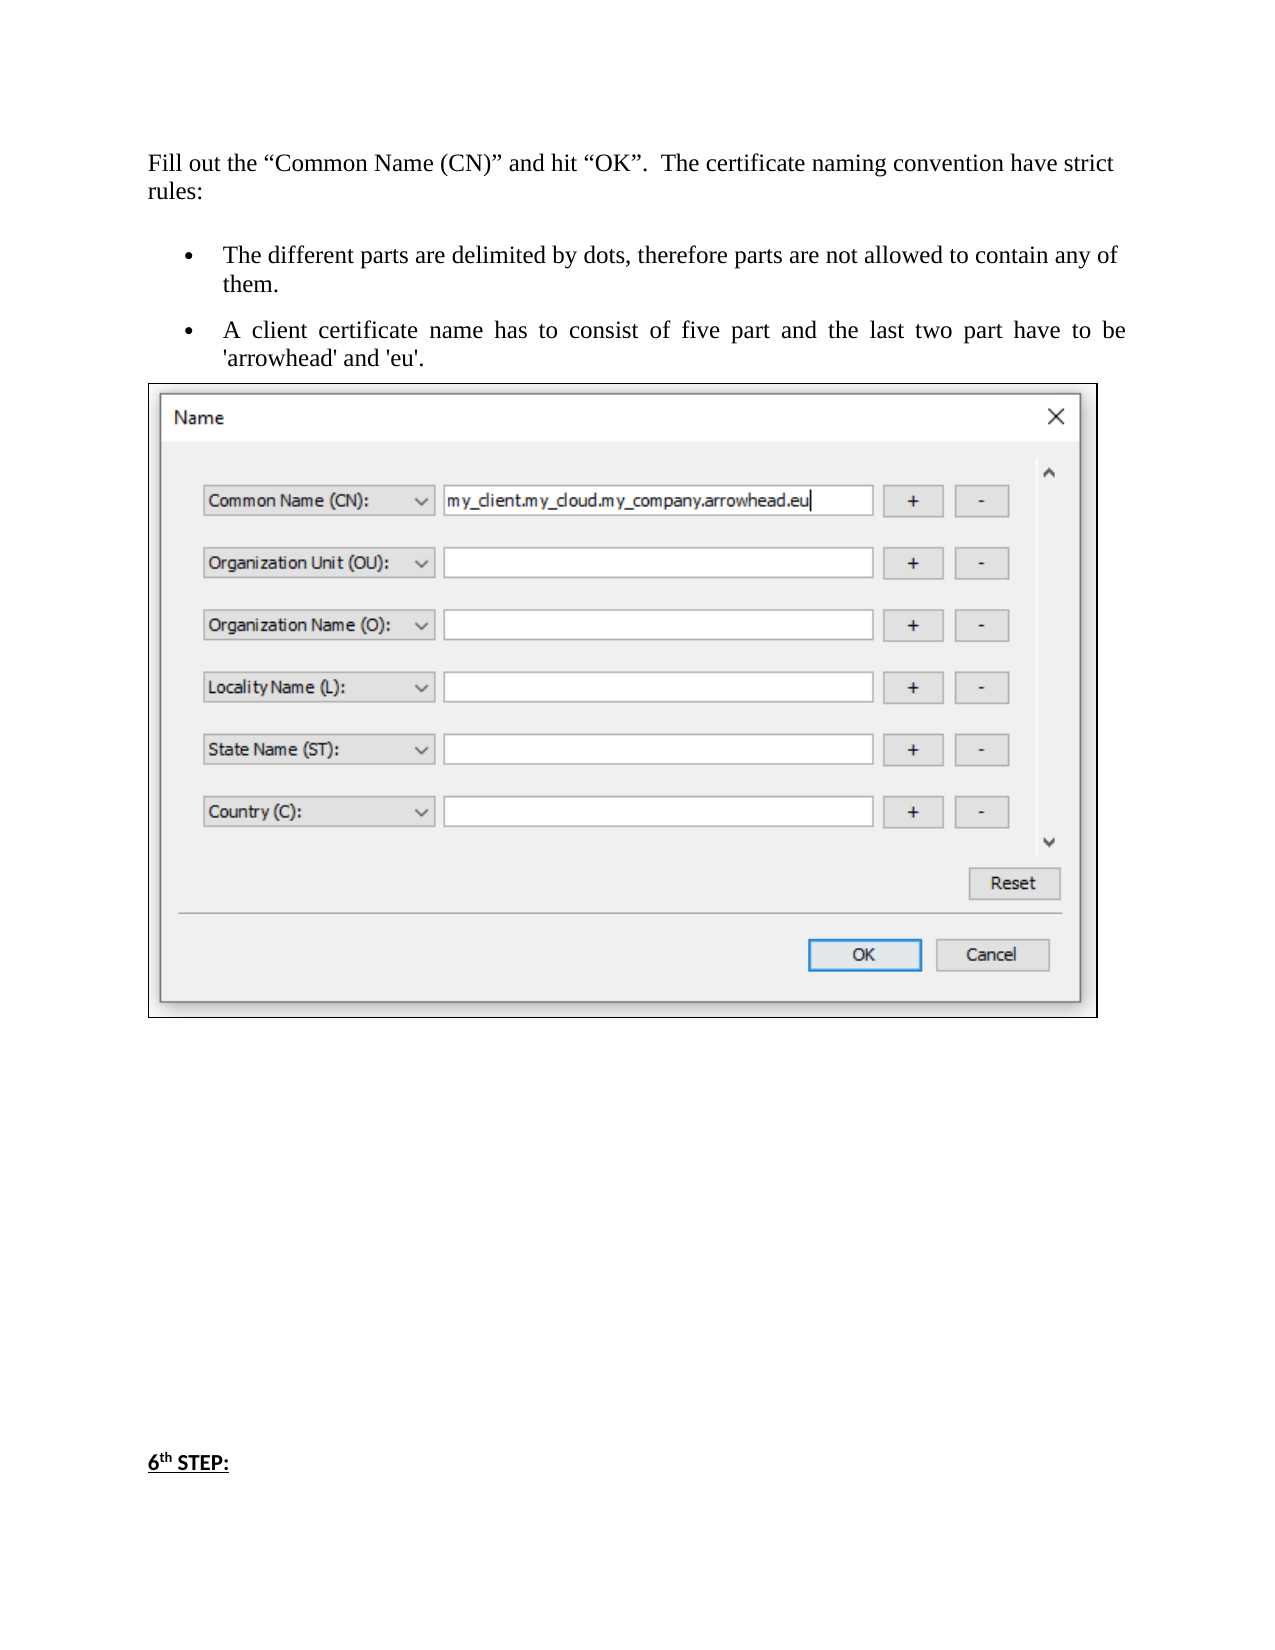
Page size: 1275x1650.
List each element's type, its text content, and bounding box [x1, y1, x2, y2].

text 6th STEP: [148, 1448, 1127, 1476]
picture [149, 384, 1096, 1017]
list The different parts are delimited by dots, therefore parts are not allowed to contain any of them. [185, 241, 1127, 298]
text Fill out the “Common Name (CN)” and hit “OK”. The certificate naming convention have strict rules: [148, 148, 1127, 205]
list A client certificate name has to consist of five part and the last two part have to be 'arrowhead' and 'eu'. [185, 315, 1127, 372]
